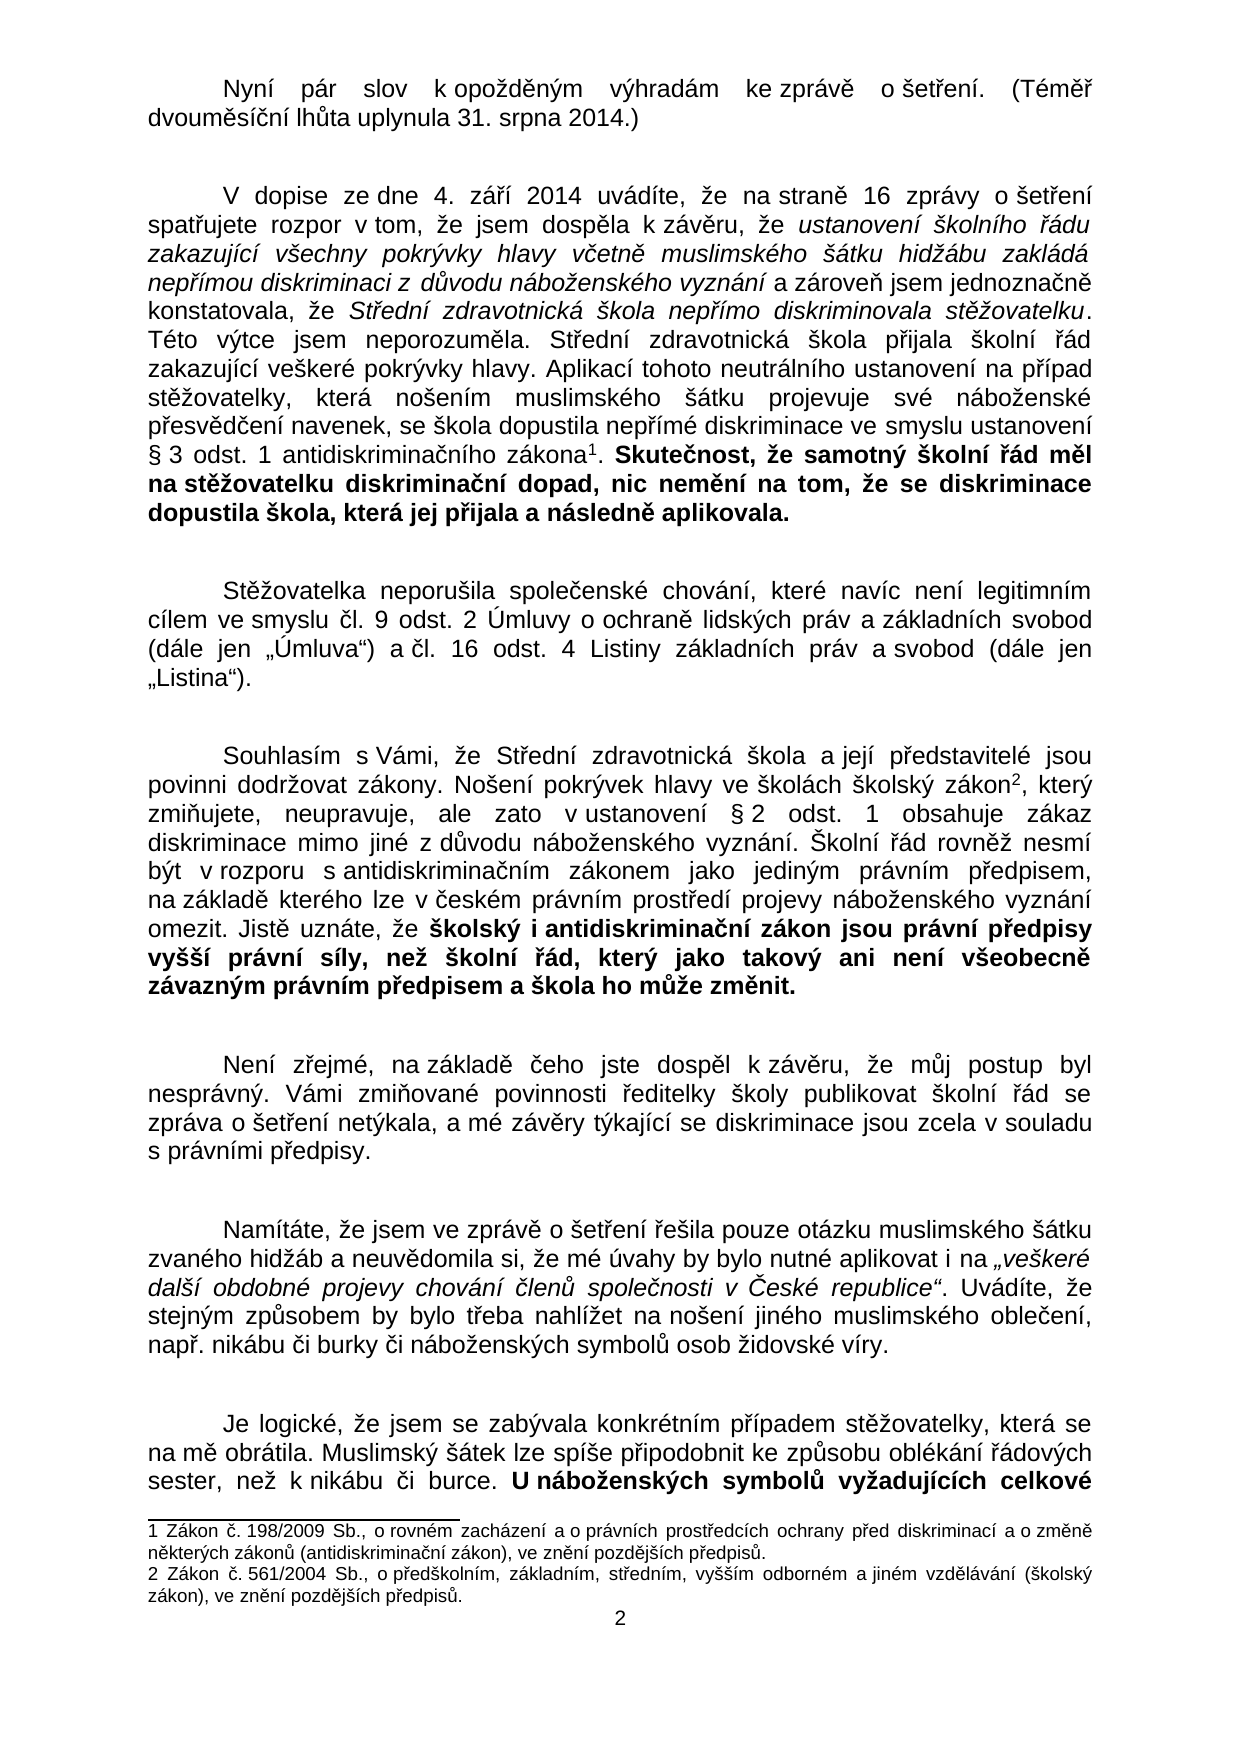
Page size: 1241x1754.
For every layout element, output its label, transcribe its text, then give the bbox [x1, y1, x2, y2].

text Namítáte, že jsem ve zprávě o šetření řešila pouze otázku muslimského šátku zvaného hidžáb a neuvědomila si, že mé úvahy by bylo nutné aplikovat i na „veškeré další obdobné projevy chování členů společnosti v České republice“. Uvádíte, že stejným způsobem by bylo třeba nahlížet na nošení jiného muslimského oblečení, např. nikábu či burky či náboženských symbolů osob židovské víry. [148, 1215, 1092, 1359]
text Zákon č. 561/2004 Sb., o předškolním, základním, středním, vyšším odborném a jiném vzdělávání (školský zákon), ve znění pozdějších předpisů. [148, 1563, 1092, 1606]
text Zákon č. 198/2009 Sb., o rovném zacházení a o právních prostředcích ochrany před diskriminací a o změně některých zákonů (antidiskriminační zákon), ve znění pozdějších předpisů. [148, 1520, 1092, 1563]
text Nyní pár slov k opožděným výhradám ke zprávě o šetření. (Téměř dvouměsíční lhůta uplynula 31. srpna 2014.) [148, 74, 1092, 131]
text Je logické, že jsem se zabývala konkrétním případem stěžovatelky, která se na mě obrátila. Muslimský šátek lze spíše připodobnit ke způsobu oblékání řádových sester, než k nikábu či burce. U náboženských symbolů vyžadujících celkové [148, 1409, 1092, 1495]
text Stěžovatelka neporušila společenské chování, které navíc není legitimním cílem ve smyslu čl. 9 odst. 2 Úmluvy o ochraně lidských práv a základních svobod (dále jen „Úmluva“) a čl. 16 odst. 4 Listiny základních práv a svobod (dále jen „Listina“). [148, 576, 1092, 691]
text V dopise ze dne 4. září 2014 uvádíte, že na straně 16 zprávy o šetření spatřujete rozpor v tom, že jsem dospěla k závěru, že ustanovení školního řádu zakazující všechny pokrývky hlavy včetně muslimského šátku hidžábu zakládá nepřímou diskriminaci z důvodu náboženského vyznání a zároveň jsem jednoznačně konstatovala, že Střední zdravotnická škola nepřímo diskriminovala stěžovatelku. Této výtce jsem neporozuměla. Střední zdravotnická škola přijala školní řád zakazující veškeré pokrývky hlavy. Aplikací tohoto neutrálního ustanovení na případ stěžovatelky, která nošením muslimského šátku projevuje své náboženské přesvědčení navenek, se škola dopustila nepřímé diskriminace ve smyslu ustanovení § 3 odst. 1 antidiskriminačního zákona. Skutečnost, že samotný školní řád měl na stěžovatelku diskriminační dopad, nic nemění na tom, že se diskriminace dopustila škola, která jej přijala a následně aplikovala. [148, 181, 1092, 526]
text Souhlasím s Vámi, že Střední zdravotnická škola a její představitelé jsou povinni dodržovat zákony. Nošení pokrývek hlavy ve školách školský zákon, který zmiňujete, neupravuje, ale zato v ustanovení § 2 odst. 1 obsahuje zákaz diskriminace mimo jiné z důvodu náboženského vyznání. Školní řád rovněž nesmí být v rozporu s antidiskriminačním zákonem jako jediným právním předpisem, na základě kterého lze v českém právním prostředí projevy náboženského vyznání omezit. Jistě uznáte, že školský i antidiskriminační zákon jsou právní předpisy vyšší právní síly, než školní řád, který jako takový ani není všeobecně závazným právním předpisem a škola ho může změnit. [148, 741, 1092, 1000]
text Není zřejmé, na základě čeho jste dospěl k závěru, že můj postup byl nesprávný. Vámi zmiňované povinnosti ředitelky školy publikovat školní řád se zpráva o šetření netýkala, a mé závěry týkající se diskriminace jsou zcela v souladu s právními předpisy. [148, 1050, 1092, 1165]
